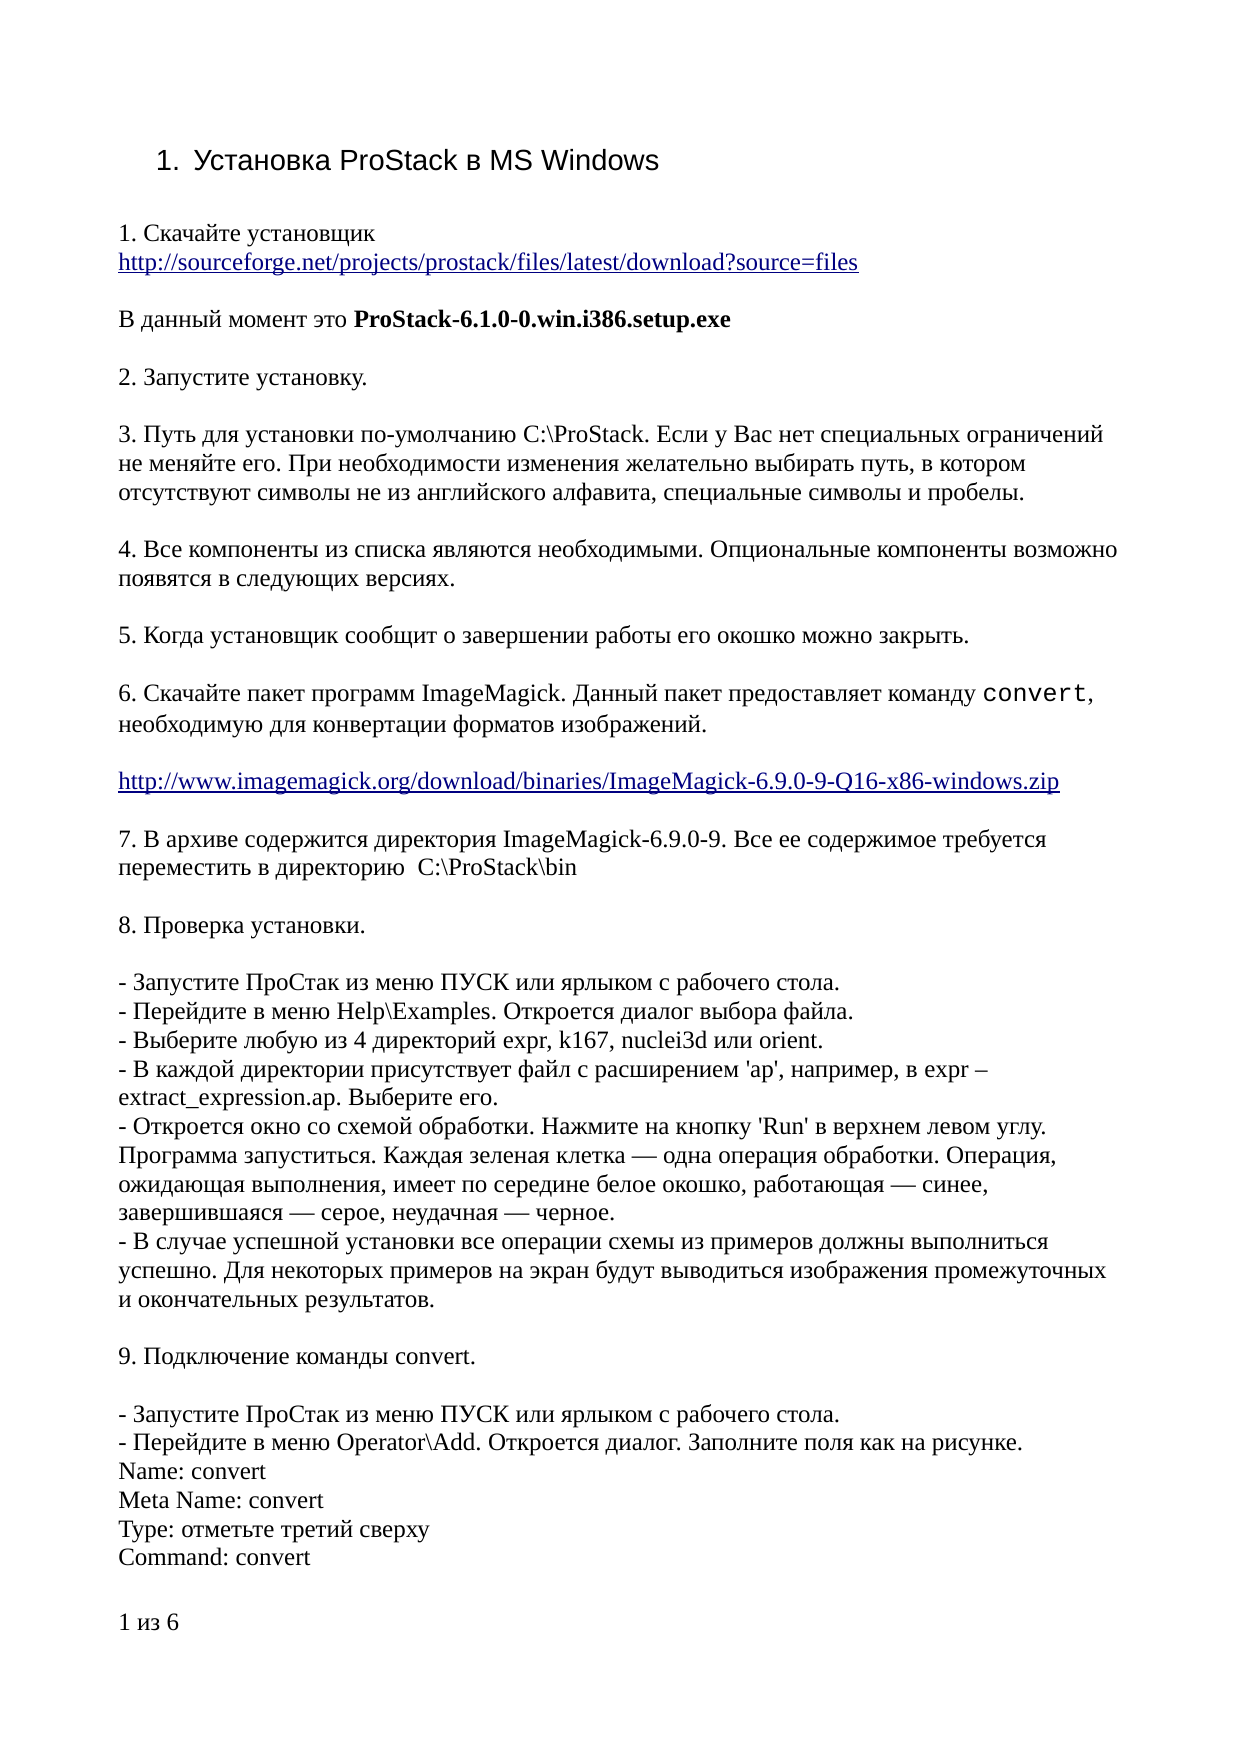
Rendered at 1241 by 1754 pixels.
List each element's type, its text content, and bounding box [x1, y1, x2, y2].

text 3. Путь для установки по-умолчанию C:\ProStack. Если у Вас нет специальных ограничений не меняйте его. При необходимости изменения желательно выбирать путь, в котором отсутствуют символы не из английского алфавита, специальные символы и пробелы. [118, 419, 1122, 505]
text 1. Скачайте установщик [118, 218, 1122, 247]
text 9. Подключение команды convert. [118, 1341, 1122, 1370]
text 4. Все компоненты из списка являются необходимыми. Опциональные компоненты возможно появятся в следующих версиях. [118, 534, 1122, 592]
text - Запустите ПроСтак из меню ПУСК или ярлыком с рабочего стола. [118, 967, 1122, 996]
text - Перейдите в меню Help\Examples. Откроется диалог выбора файла. [118, 996, 1122, 1025]
text Command: convert [118, 1542, 1122, 1571]
text Name: convert [118, 1456, 1122, 1485]
text 2. Запустите установку. [118, 362, 1122, 390]
text - В случае успешной установки все операции схемы из примеров должны выполниться успешно. Для некоторых примеров на экран будут выводиться изображения промежуточных и окончательных результатов. [118, 1226, 1122, 1312]
text - В каждой директории присутствует файл с расширением 'ap', например, в expr – extract_expression.ap. Выберите его. [118, 1054, 1122, 1111]
text 7. В архиве содержится директория ImageMagick-6.9.0-9. Все ее содержимое требуется переместить в директорию C:\ProStack\bin [118, 824, 1122, 881]
text 8. Проверка установки. [118, 910, 1122, 939]
text http://sourceforge.net/projects/prostack/files/latest/download?source=files [118, 247, 1122, 275]
text - Откроется окно со схемой обработки. Нажмите на кнопку 'Run' в верхнем левом углу. Программа запуститься. Каждая зеленая клетка — одна операция обработки. Операция, ожидающая выполнения, имеет по середине белое окошко, работающая — синее, завершившаяся — серое, неудачная — черное. [118, 1111, 1122, 1226]
text - Выберите любую из 4 директорий expr, k167, nuclei3d или orient. [118, 1025, 1122, 1054]
text В данный момент это ProStack-6.1.0-0.win.i386.setup.exe [118, 304, 1122, 333]
text Meta Name: convert [118, 1485, 1122, 1514]
subtitle Установка ProStack в MS Windows [156, 143, 1122, 177]
text - Перейдите в меню Operator\Add. Откроется диалог. Заполните поля как на рисунке. [118, 1427, 1122, 1456]
text 5. Когда установщик сообщит о завершении работы его окошко можно закрыть. [118, 620, 1122, 649]
text Type: отметьте третий сверху [118, 1514, 1122, 1542]
text http://www.imagemagick.org/download/binaries/ImageMagick-6.9.0-9-Q16-x86-windows.zip [118, 766, 1122, 795]
text 6. Скачайте пакет программ ImageMagick. Данный пакет предоставляет команду convert, необходимую для конвертации форматов изображений. [118, 678, 1122, 737]
text - Запустите ПроСтак из меню ПУСК или ярлыком с рабочего стола. [118, 1399, 1122, 1427]
